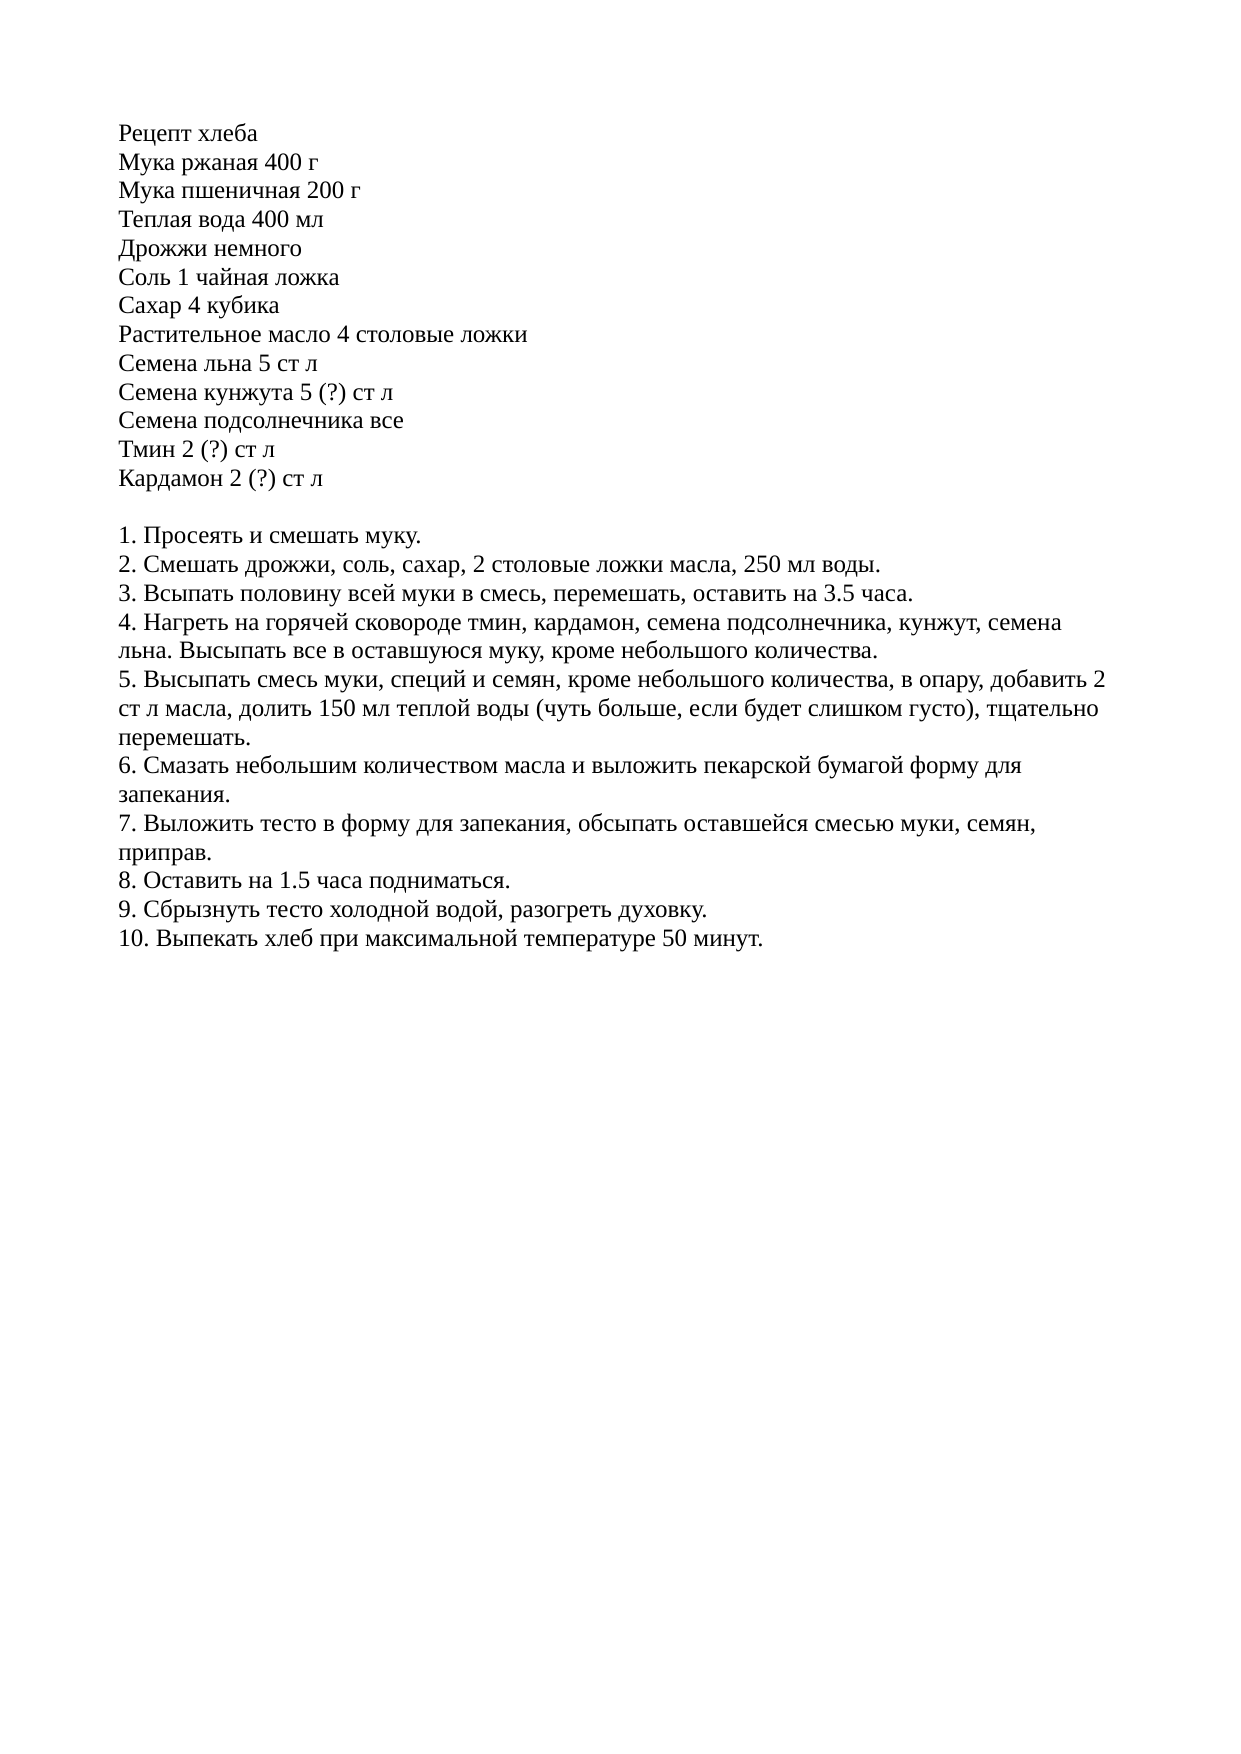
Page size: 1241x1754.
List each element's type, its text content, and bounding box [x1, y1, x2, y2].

text 7. Выложить тесто в форму для запекания, обсыпать оставшейся смесью муки, семян, приправ. [118, 808, 1122, 866]
text Соль 1 чайная ложка [118, 262, 1122, 291]
text 3. Всыпать половину всей муки в смесь, перемешать, оставить на 3.5 часа. [118, 578, 1122, 607]
text 9. Сбрызнуть тесто холодной водой, разогреть духовку. [118, 894, 1122, 923]
text 4. Нагреть на горячей сковороде тмин, кардамон, семена подсолнечника, кунжут, семена льна. Высыпать все в оставшуюся муку, кроме небольшого количества. [118, 607, 1122, 664]
text 10. Выпекать хлеб при максимальной температуре 50 минут. [118, 923, 1122, 952]
text Семена кунжута 5 (?) ст л [118, 377, 1122, 406]
text Мука пшеничная 200 г [118, 176, 1122, 204]
text Семена льна 5 ст л [118, 348, 1122, 377]
text Дрожжи немного [118, 233, 1122, 262]
text 8. Оставить на 1.5 часа подниматься. [118, 866, 1122, 894]
text Рецепт хлеба [118, 118, 1122, 147]
text Семена подсолнечника все [118, 406, 1122, 434]
text 1. Просеять и смешать муку. [118, 521, 1122, 549]
text Сахар 4 кубика [118, 291, 1122, 319]
text Теплая вода 400 мл [118, 204, 1122, 233]
text Растительное масло 4 столовые ложки [118, 319, 1122, 348]
text 2. Смешать дрожжи, соль, сахар, 2 столовые ложки масла, 250 мл воды. [118, 549, 1122, 578]
text 6. Смазать небольшим количеством масла и выложить пекарской бумагой форму для запекания. [118, 751, 1122, 808]
text 5. Высыпать смесь муки, специй и семян, кроме небольшого количества, в опару, добавить 2 ст л масла, долить 150 мл теплой воды (чуть больше, если будет слишком густо), тщательно перемешать. [118, 664, 1122, 751]
text Тмин 2 (?) ст л [118, 434, 1122, 463]
text Кардамон 2 (?) ст л [118, 463, 1122, 492]
text Мука ржаная 400 г [118, 147, 1122, 176]
